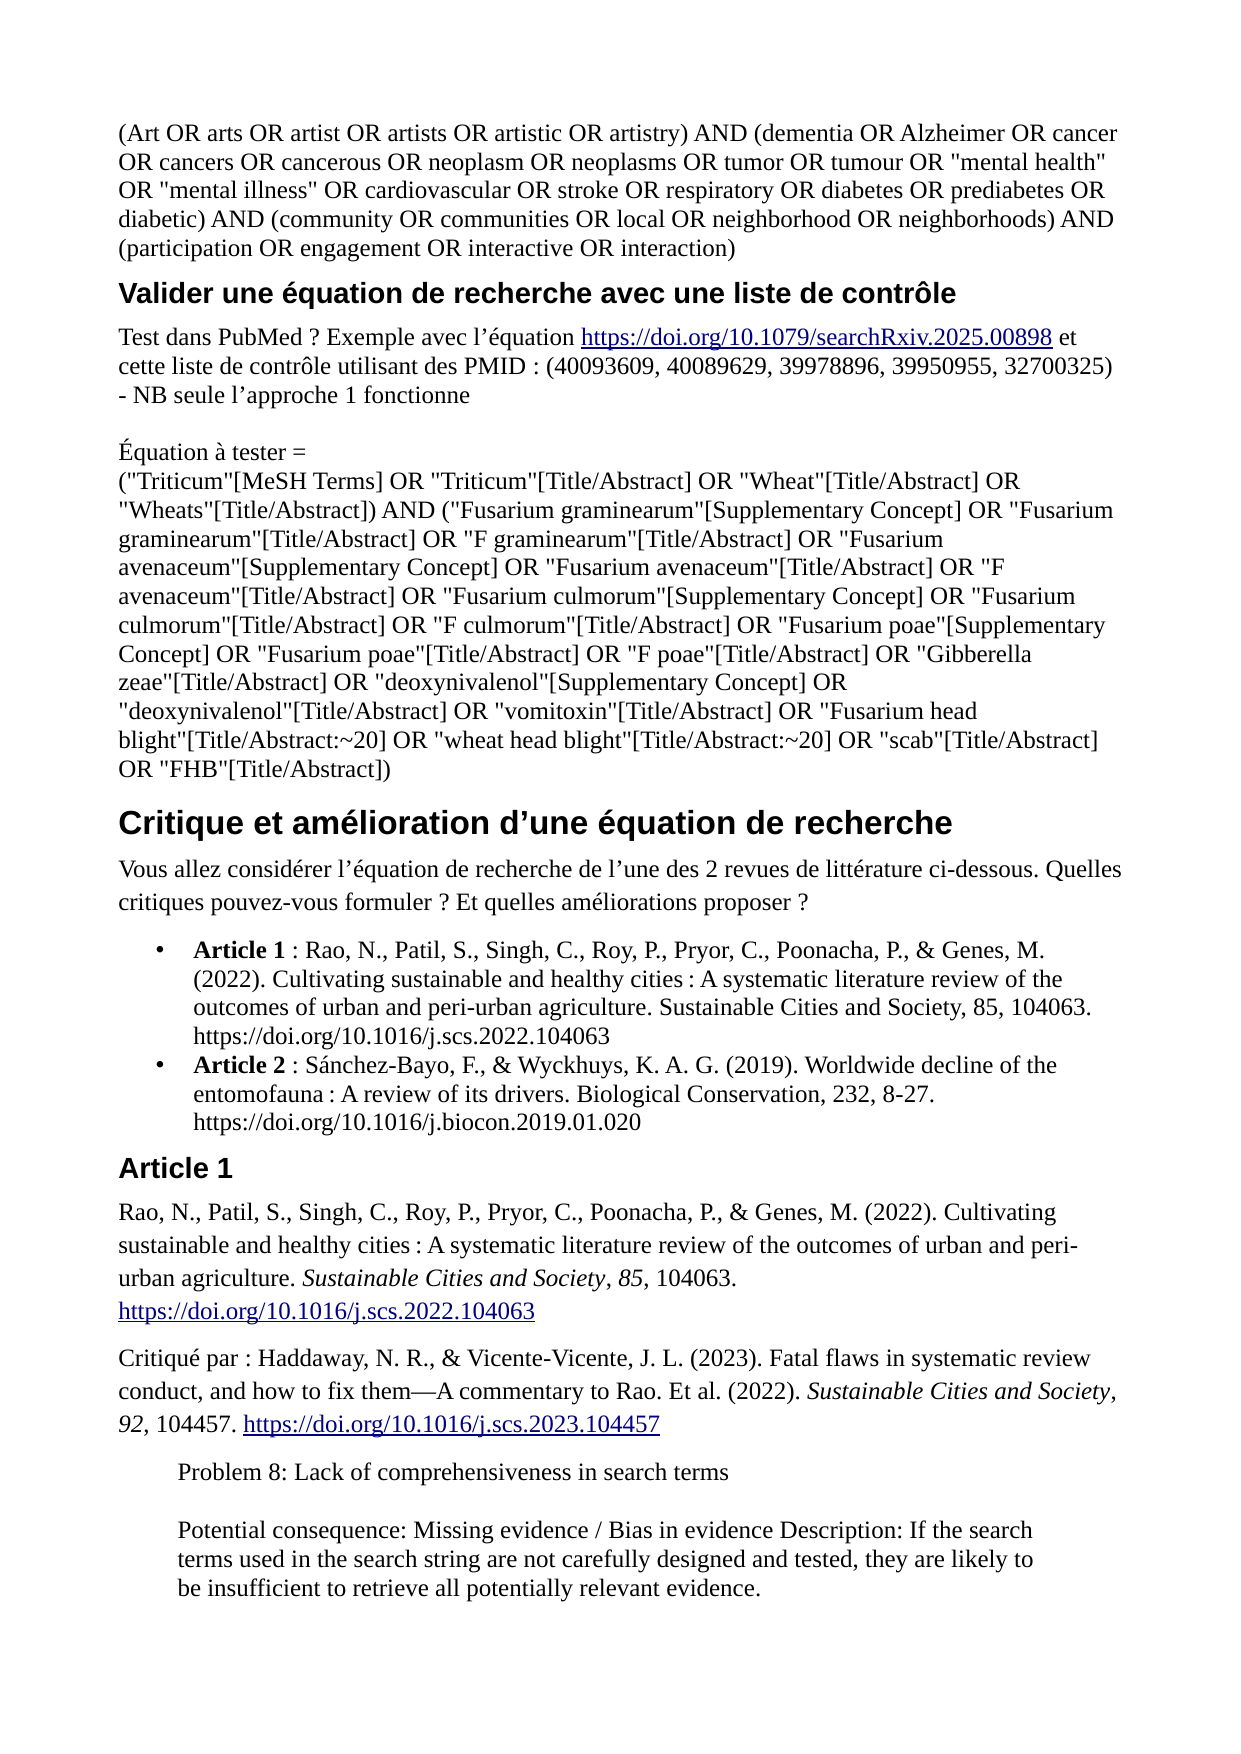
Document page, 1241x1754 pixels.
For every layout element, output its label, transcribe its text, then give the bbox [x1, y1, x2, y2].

text Test dans PubMed ? Exemple avec l’équation https://doi.org/10.1079/searchRxiv.2025.00898 et cette liste de contrôle utilisant des PMID : (40093609, 40089629, 39978896, 39950955, 32700325) - NB seule l’approche 1 fonctionne [118, 322, 1122, 409]
subtitle Valider une équation de recherche avec une liste de contrôle [118, 276, 1122, 310]
text Problem 8: Lack of comprehensiveness in search terms [177, 1457, 1063, 1486]
list Article 2 : Sánchez-Bayo, F., & Wyckhuys, K. A. G. (2019). Worldwide decline of the entomofauna : A review of its drivers. Biological Conservation, 232, 8‑27. https://doi.org/10.1016/j.biocon.2019.01.020 [156, 1050, 1122, 1136]
text Rao, N., Patil, S., Singh, C., Roy, P., Pryor, C., Poonacha, P., & Genes, M. (2022). Cultivating sustainable and healthy cities : A systematic literature review of the outcomes of urban and peri-urban agriculture. Sustainable Cities and Society, 85, 104063. https://doi.org/10.1016/j.scs.2022.104063 [118, 1197, 1122, 1324]
text ("Triticum"[MeSH Terms] OR "Triticum"[Title/Abstract] OR "Wheat"[Title/Abstract] OR "Wheats"[Title/Abstract]) AND ("Fusarium graminearum"[Supplementary Concept] OR "Fusarium graminearum"[Title/Abstract] OR "F graminearum"[Title/Abstract] OR "Fusarium avenaceum"[Supplementary Concept] OR "Fusarium avenaceum"[Title/Abstract] OR "F avenaceum"[Title/Abstract] OR "Fusarium culmorum"[Supplementary Concept] OR "Fusarium culmorum"[Title/Abstract] OR "F culmorum"[Title/Abstract] OR "Fusarium poae"[Supplementary Concept] OR "Fusarium poae"[Title/Abstract] OR "F poae"[Title/Abstract] OR "Gibberella zeae"[Title/Abstract] OR "deoxynivalenol"[Supplementary Concept] OR "deoxynivalenol"[Title/Abstract] OR "vomitoxin"[Title/Abstract] OR "Fusarium head blight"[Title/Abstract:~20] OR "wheat head blight"[Title/Abstract:~20] OR "scab"[Title/Abstract] OR "FHB"[Title/Abstract]) [118, 466, 1122, 782]
list Article 1 : Rao, N., Patil, S., Singh, C., Roy, P., Pryor, C., Poonacha, P., & Genes, M. (2022). Cultivating sustainable and healthy cities : A systematic literature review of the outcomes of urban and peri-urban agriculture. Sustainable Cities and Society, 85, 104063. https://doi.org/10.1016/j.scs.2022.104063 [156, 935, 1122, 1050]
subtitle Article 1 [118, 1151, 1122, 1184]
text Vous allez considérer l’équation de recherche de l’une des 2 revues de littérature ci-dessous. Quelles critiques pouvez-vous formuler ? Et quelles améliorations proposer ? [118, 854, 1122, 916]
text Équation à tester = [118, 437, 1122, 466]
text Potential consequence: Missing evidence / Bias in evidence Description: If the search terms used in the search string are not carefully designed and tested, they are likely to be insufficient to retrieve all potentially relevant evidence. [177, 1515, 1063, 1602]
text Critiqué par : Haddaway, N. R., & Vicente-Vicente, J. L. (2023). Fatal flaws in systematic review conduct, and how to fix them—A commentary to Rao. Et al. (2022). Sustainable Cities and Society, 92, 104457. https://doi.org/10.1016/j.scs.2023.104457 [118, 1343, 1122, 1438]
subtitle Critique et amélioration d’une équation de recherche [118, 803, 1122, 842]
text (Art OR arts OR artist OR artists OR artistic OR artistry) AND (dementia OR Alzheimer OR cancer OR cancers OR cancerous OR neoplasm OR neoplasms OR tumor OR tumour OR "mental health" OR "mental illness" OR cardiovascular OR stroke OR respiratory OR diabetes OR prediabetes OR diabetic) AND (community OR communities OR local OR neighborhood OR neighborhoods) AND (participation OR engagement OR interactive OR interaction) [118, 118, 1122, 262]
